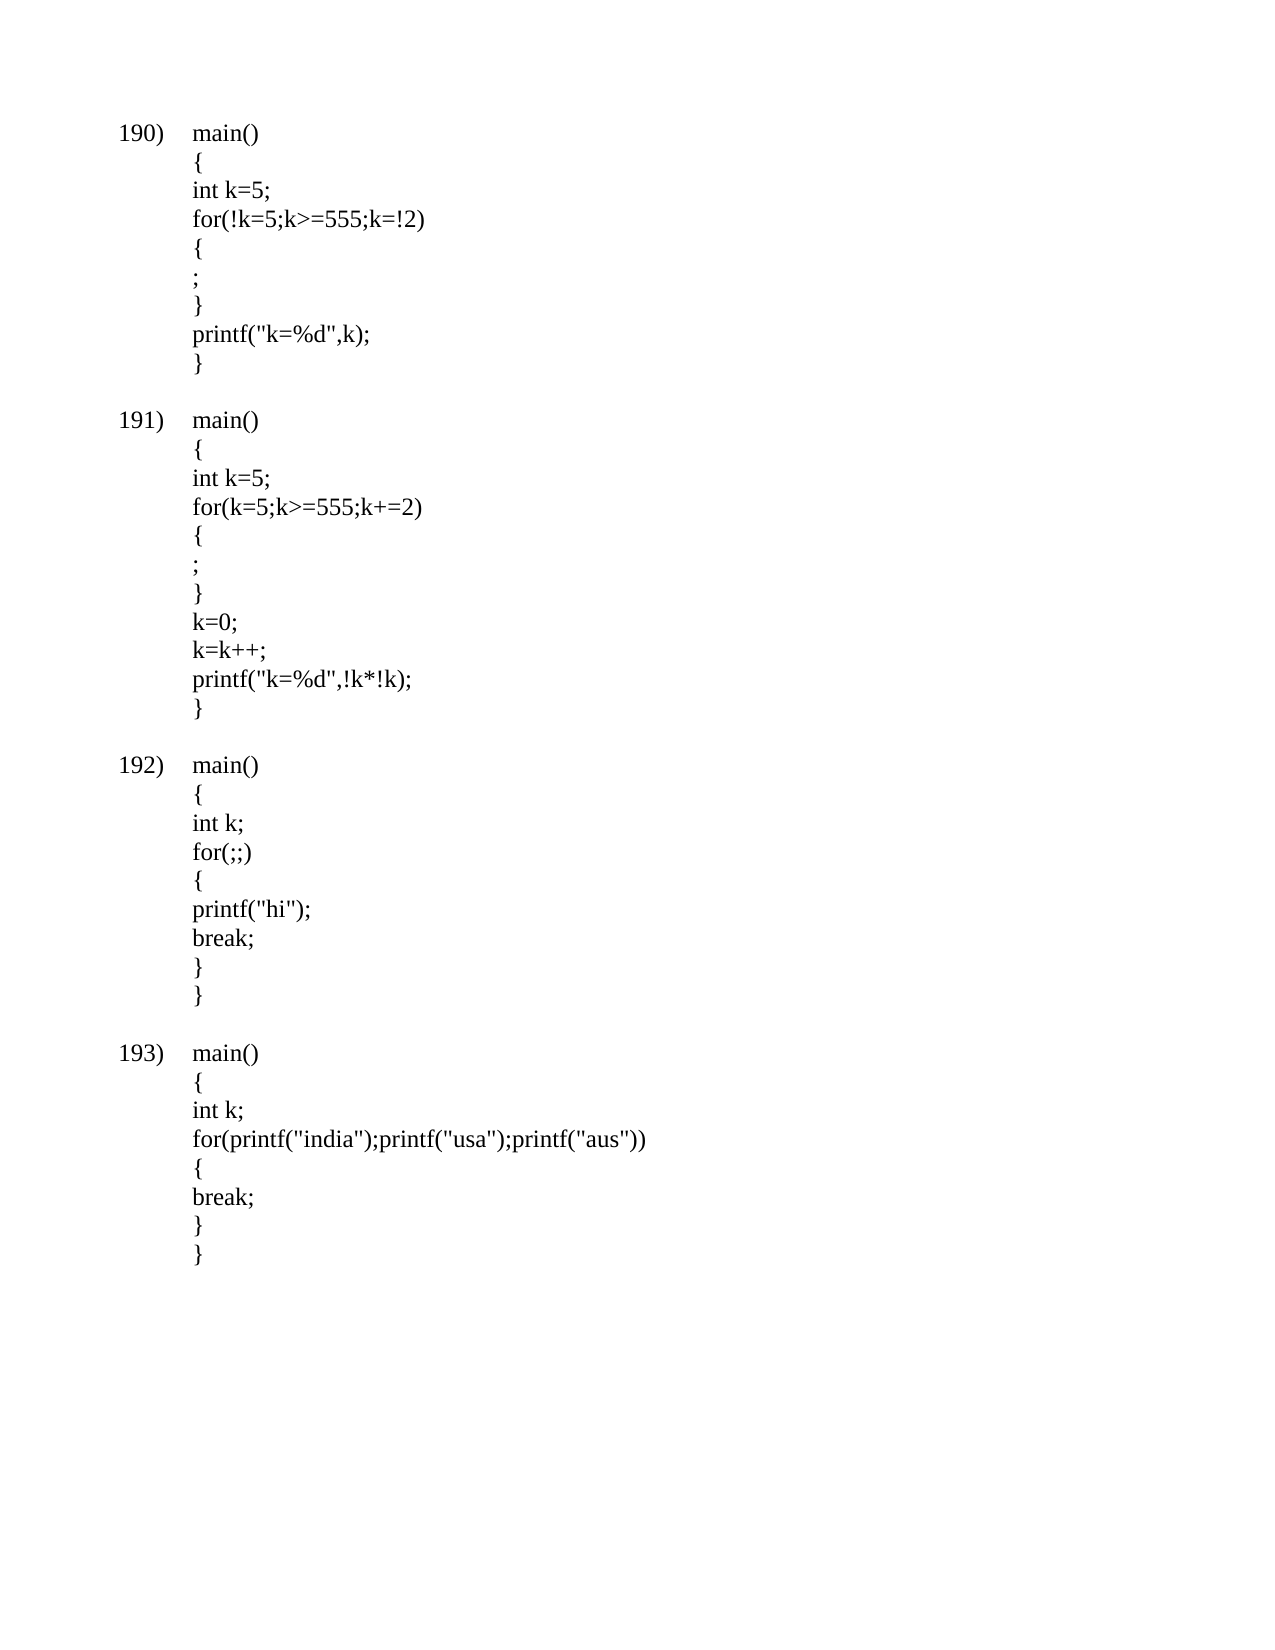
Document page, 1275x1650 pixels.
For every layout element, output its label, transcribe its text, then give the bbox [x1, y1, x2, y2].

text } [118, 952, 1157, 981]
text int k=5; [118, 176, 1157, 204]
text { [118, 233, 1157, 262]
text ; [118, 549, 1157, 578]
text 190) main() [118, 118, 1157, 147]
text } [118, 578, 1157, 607]
text { [118, 1153, 1157, 1182]
text int k; [118, 808, 1157, 837]
text k=k++; [118, 636, 1157, 664]
text printf("k=%d",k); [118, 319, 1157, 348]
text printf("hi"); [118, 894, 1157, 923]
text } [118, 1211, 1157, 1239]
text ; [118, 262, 1157, 291]
text { [118, 866, 1157, 894]
text { [118, 779, 1157, 808]
text { [118, 521, 1157, 549]
text } [118, 291, 1157, 319]
text } [118, 693, 1157, 722]
text } [118, 348, 1157, 377]
text { [118, 147, 1157, 176]
text int k=5; [118, 463, 1157, 492]
text k=0; [118, 607, 1157, 636]
text for(!k=5;k>=555;k=!2) [118, 204, 1157, 233]
text { [118, 1067, 1157, 1096]
text 191) main() [118, 406, 1157, 434]
text { [118, 434, 1157, 463]
text for(printf("india");printf("usa");printf("aus")) [118, 1124, 1157, 1153]
text break; [118, 1182, 1157, 1211]
text } [118, 1239, 1157, 1268]
text int k; [118, 1096, 1157, 1124]
text 193) main() [118, 1038, 1157, 1067]
text printf("k=%d",!k*!k); [118, 664, 1157, 693]
text break; [118, 923, 1157, 952]
text for(;;) [118, 837, 1157, 866]
text for(k=5;k>=555;k+=2) [118, 492, 1157, 521]
text } [118, 981, 1157, 1009]
text 192) main() [118, 751, 1157, 779]
